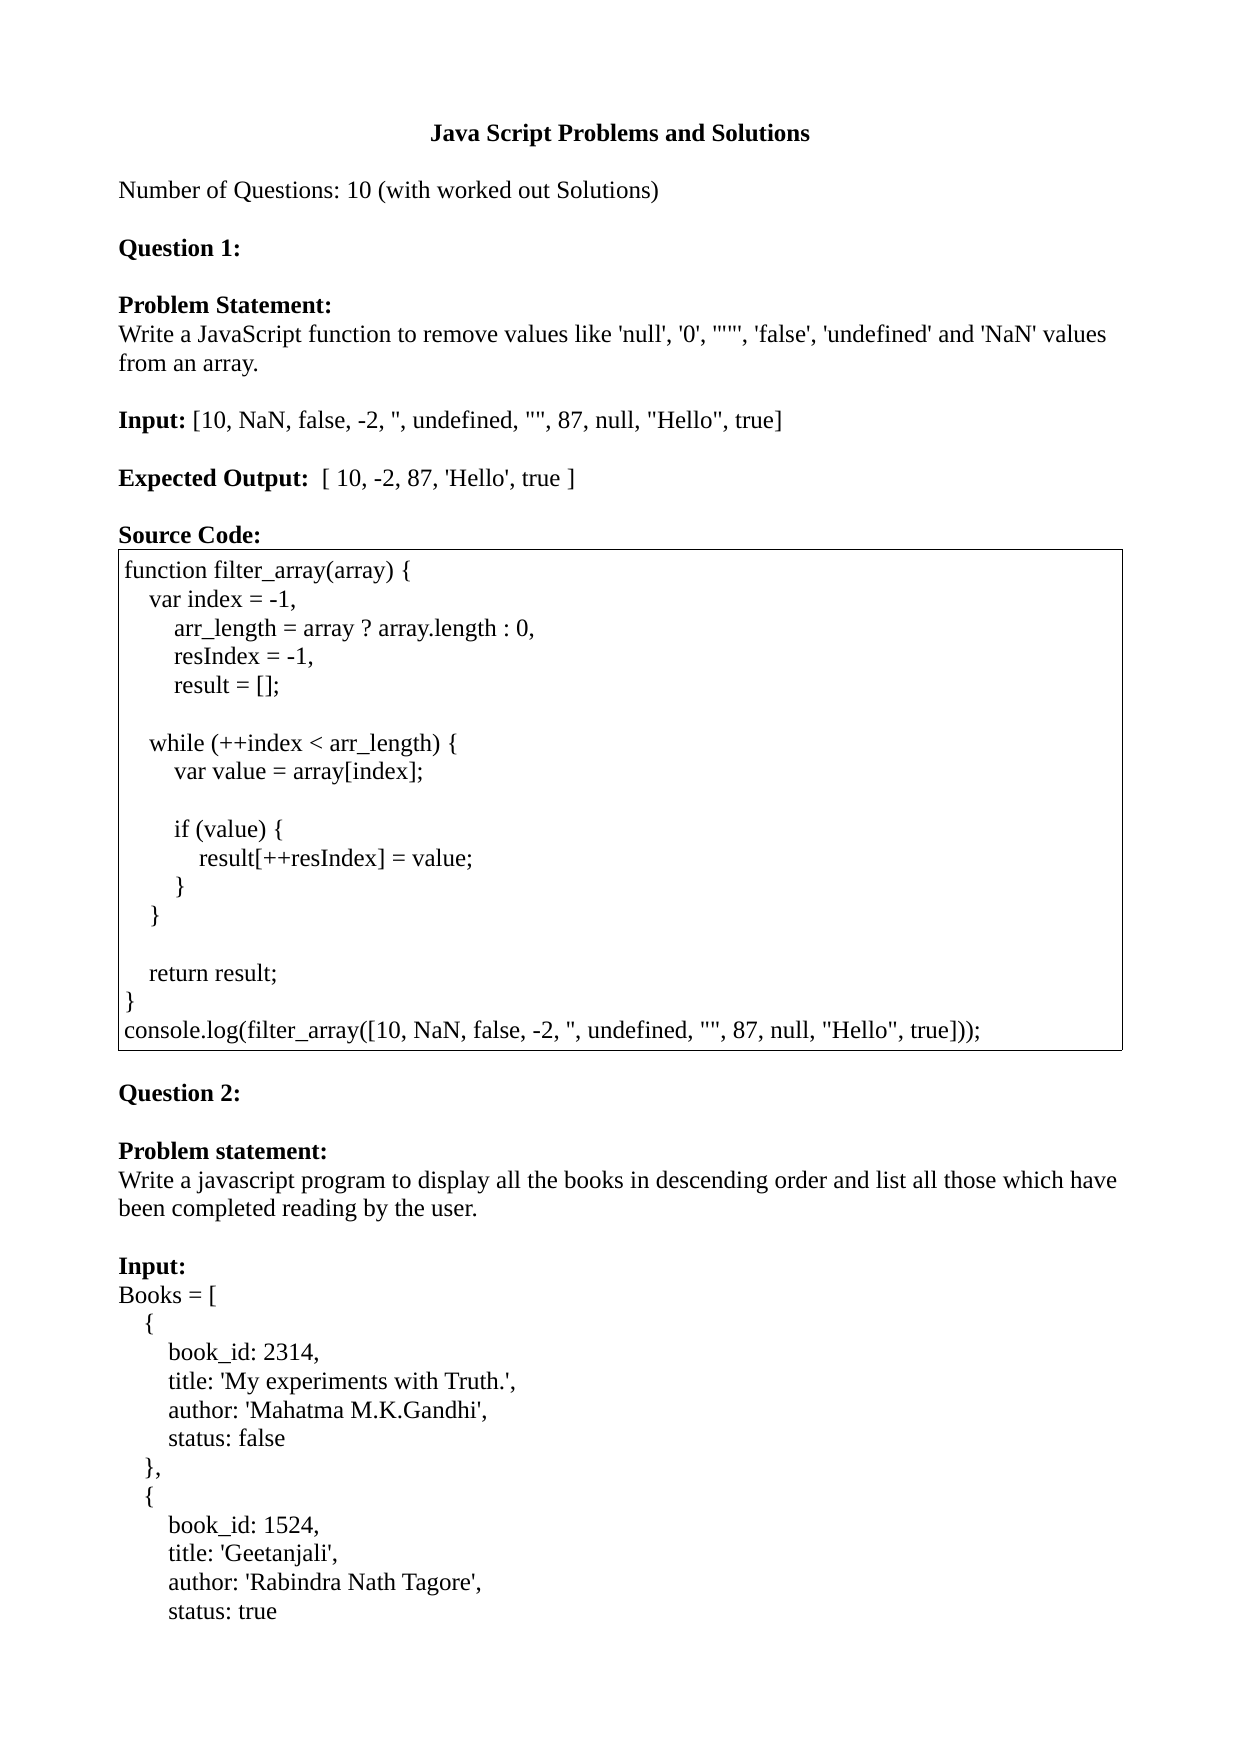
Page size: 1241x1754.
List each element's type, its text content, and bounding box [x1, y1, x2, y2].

text book_id: 2314, [118, 1337, 1122, 1366]
text Input: [118, 1251, 1122, 1280]
text Expected Output: [ 10, -2, 87, 'Hello', true ] [118, 463, 1122, 492]
text }, [118, 1452, 1122, 1481]
text status: false [118, 1423, 1122, 1452]
text Problem Statement: [118, 291, 1122, 319]
text Number of Questions: 10 (with worked out Solutions) [118, 176, 1122, 204]
text Books = [ [118, 1280, 1122, 1308]
text Write a javascript program to display all the books in descending order and list all those which have been completed reading by the user. [118, 1165, 1122, 1222]
text status: true [118, 1596, 1122, 1625]
text book_id: 1524, [118, 1510, 1122, 1538]
text { [118, 1308, 1122, 1337]
text Problem statement: [118, 1136, 1122, 1165]
text Input: [10, NaN, false, -2, '', undefined, "", 87, null, "Hello", true] [118, 406, 1122, 434]
text author: 'Mahatma M.K.Gandhi', [118, 1395, 1122, 1423]
text title: 'Geetanjali', [118, 1538, 1122, 1567]
text Source Code: [118, 521, 1122, 549]
text author: 'Rabindra Nath Tagore', [118, 1567, 1122, 1596]
text title: 'My experiments with Truth.', [118, 1366, 1122, 1395]
text Write a JavaScript function to remove values like 'null', '0', '""', 'false', 'undefined' and 'NaN' values from an array. [118, 319, 1122, 377]
table_header function filter_array(array) { var index = -1, arr_length = array ? array.length : 0, resIndex = -1, result = []; while (++index < arr_length) { var value = array[index]; if (value) { result[++resIndex] = value; } } return result; } console.log(filter_array([10, NaN, false, -2, '', undefined, "", 87, null, "Hello", true])); [119, 550, 1122, 1050]
text { [118, 1481, 1122, 1510]
text Question 2: [118, 1078, 1122, 1107]
text Question 1: [118, 233, 1122, 262]
text Java Script Problems and Solutions [118, 118, 1122, 147]
